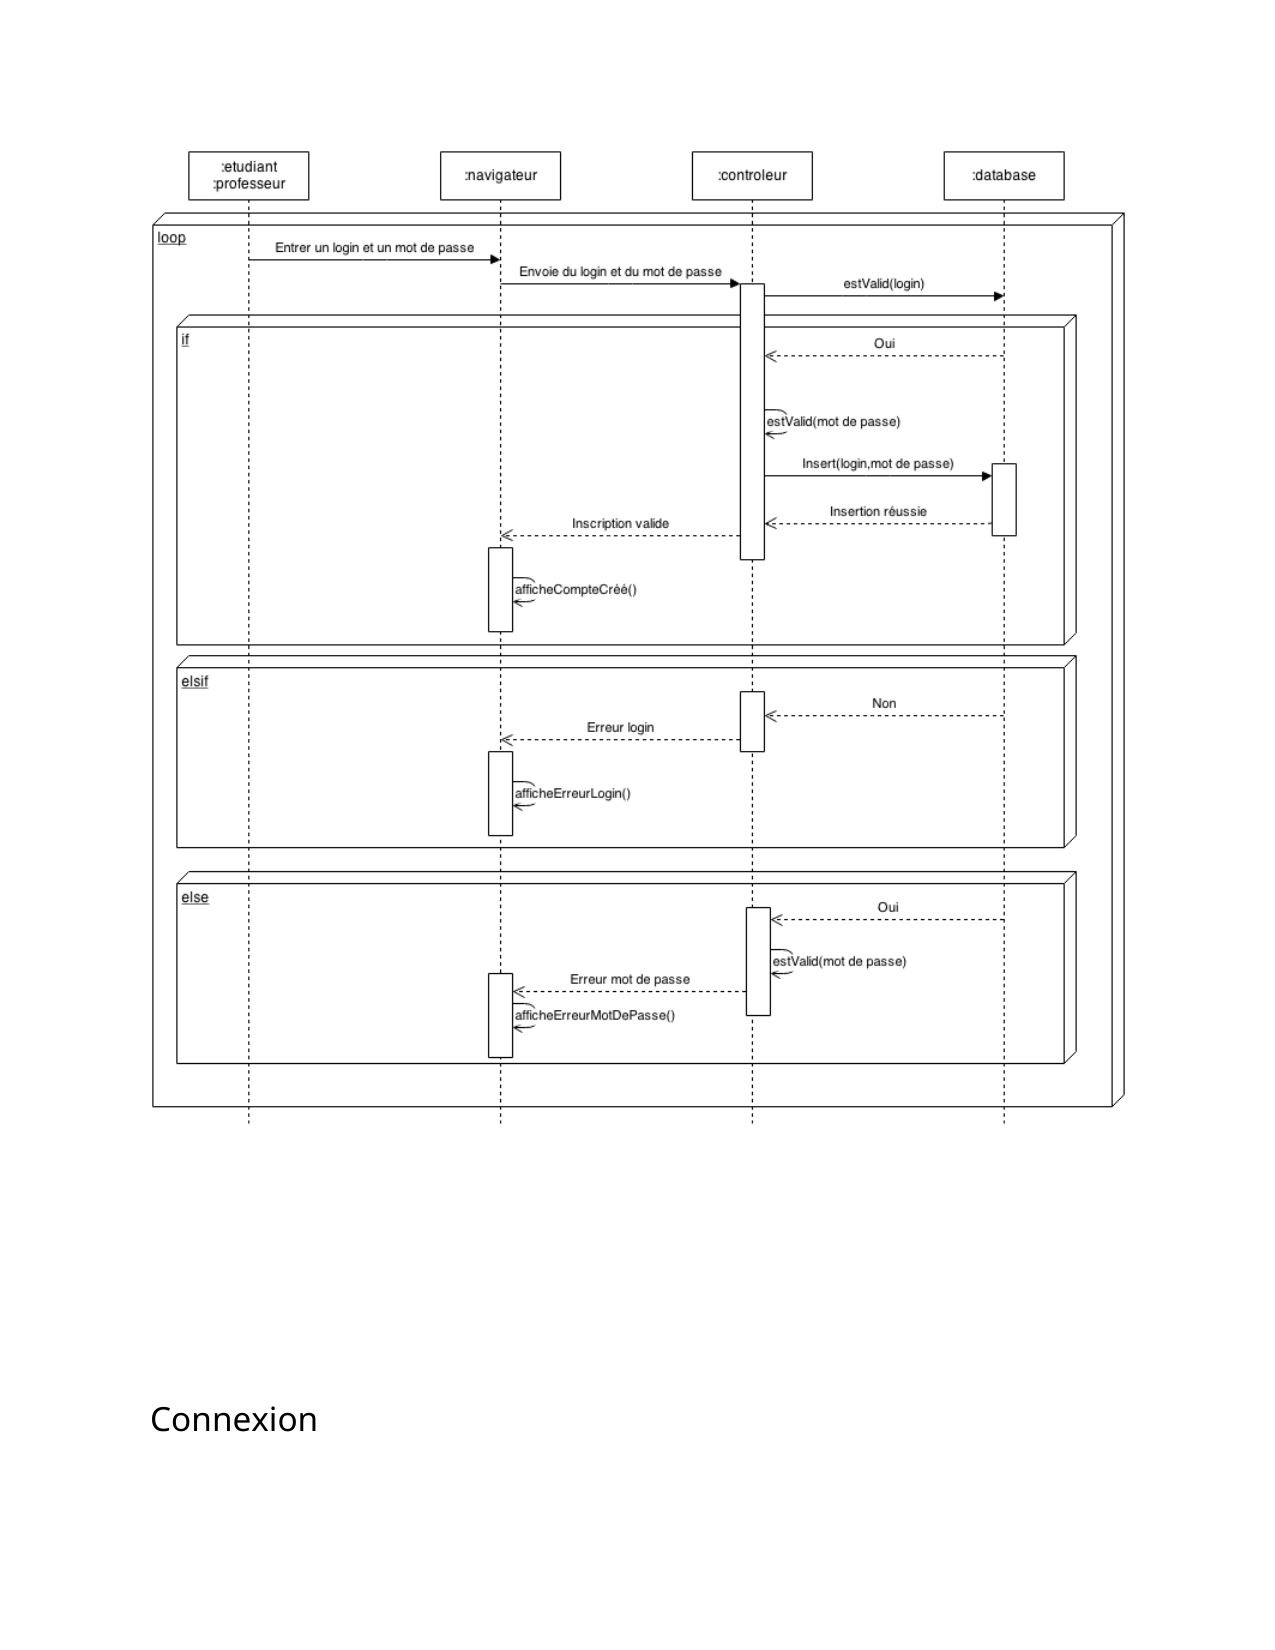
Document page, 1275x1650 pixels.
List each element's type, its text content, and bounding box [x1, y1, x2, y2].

picture [150, 150, 1125, 1129]
text Connexion [150, 1396, 1125, 1442]
